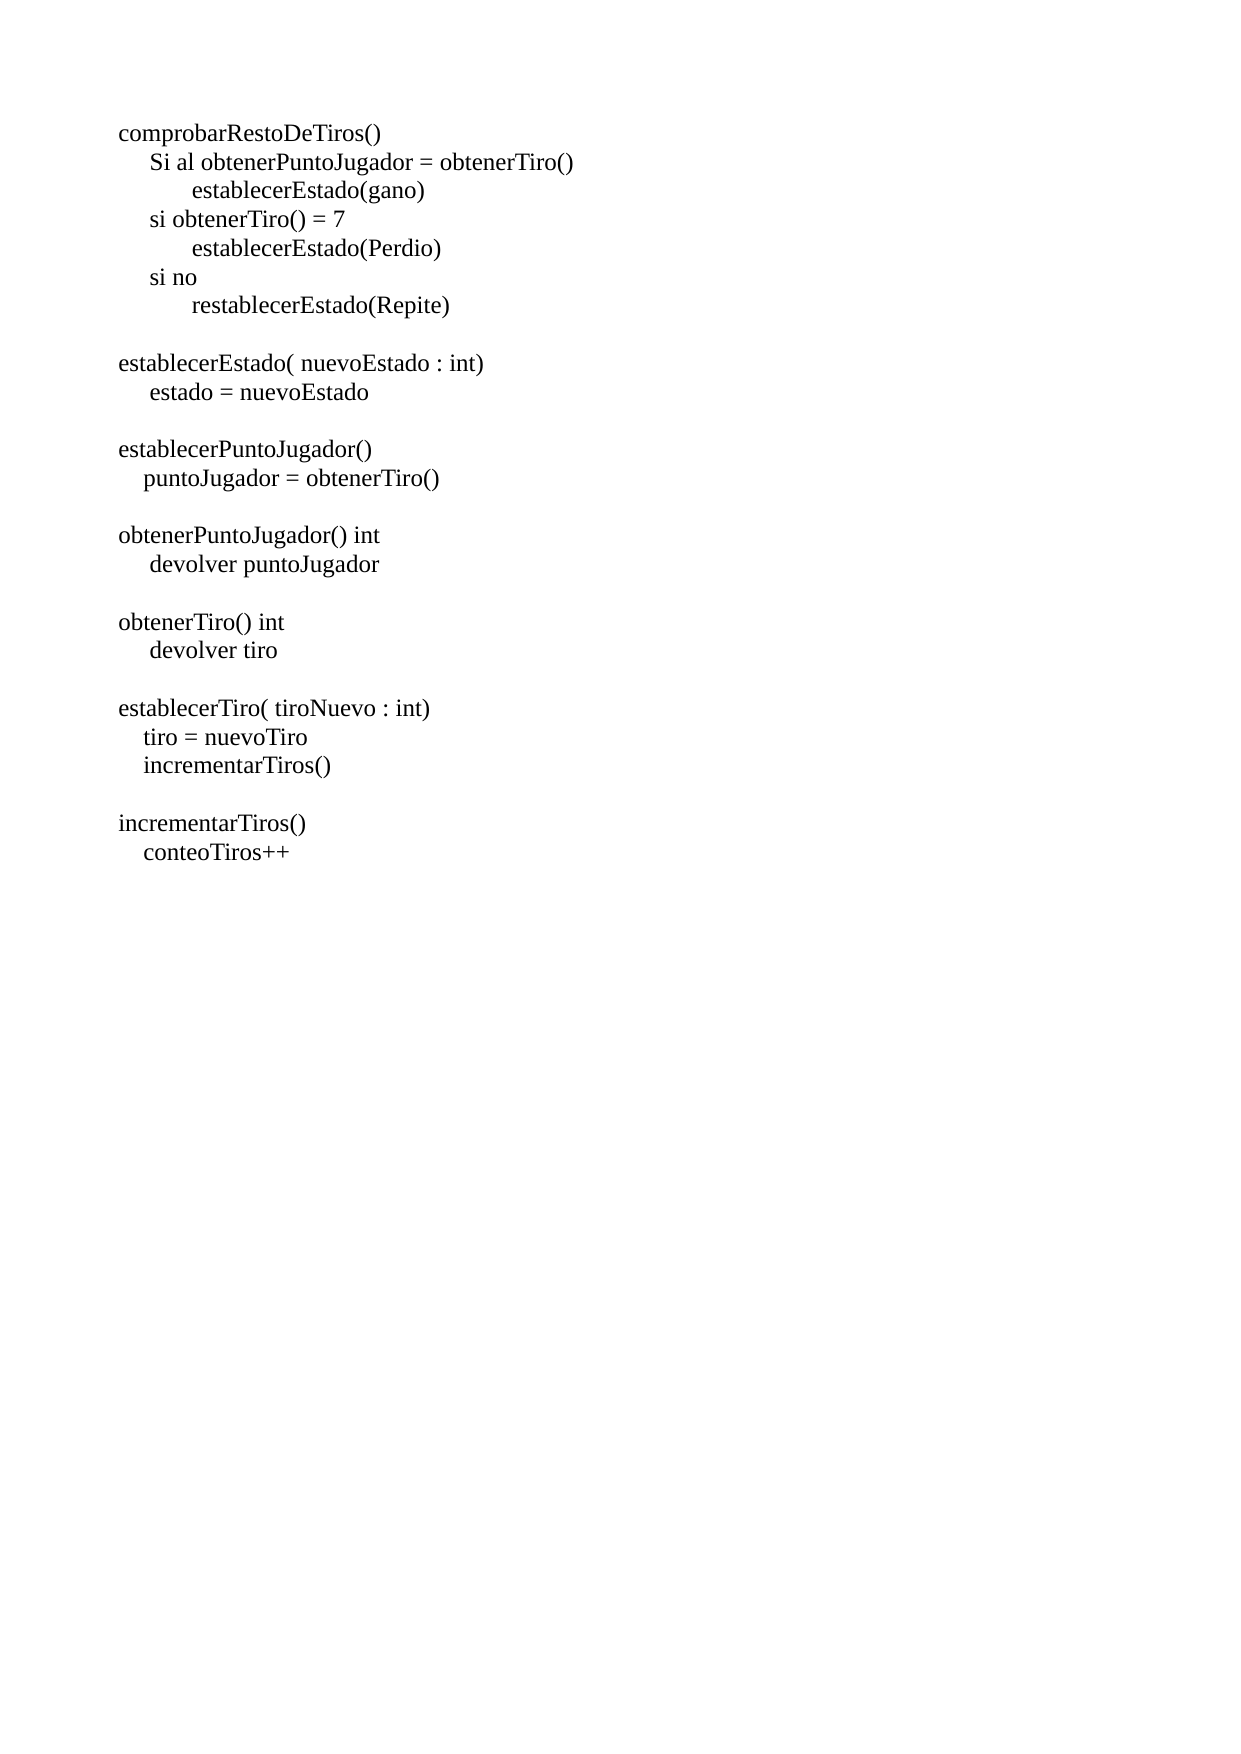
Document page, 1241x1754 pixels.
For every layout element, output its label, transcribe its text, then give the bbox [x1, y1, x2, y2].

text establecerTiro( tiroNuevo : int) [118, 693, 1122, 722]
text comprobarRestoDeTiros() [118, 118, 1122, 147]
text Si al obtenerPuntoJugador = obtenerTiro() [118, 147, 1122, 176]
text puntoJugador = obtenerTiro() [118, 463, 1122, 492]
text si no [118, 262, 1122, 291]
text si obtenerTiro() = 7 [118, 204, 1122, 233]
text establecerEstado(gano) [118, 176, 1122, 204]
text devolver tiro [118, 636, 1122, 664]
text tiro = nuevoTiro [118, 722, 1122, 751]
text establecerEstado( nuevoEstado : int) [118, 348, 1122, 377]
text establecerPuntoJugador() [118, 434, 1122, 463]
text incrementarTiros() [118, 751, 1122, 779]
text obtenerTiro() int [118, 607, 1122, 636]
text obtenerPuntoJugador() int [118, 521, 1122, 549]
text establecerEstado(Perdio) [118, 233, 1122, 262]
text estado = nuevoEstado [118, 377, 1122, 406]
text devolver puntoJugador [118, 549, 1122, 578]
text incrementarTiros() [118, 808, 1122, 837]
text restablecerEstado(Repite) [118, 291, 1122, 319]
text conteoTiros++ [118, 837, 1122, 866]
